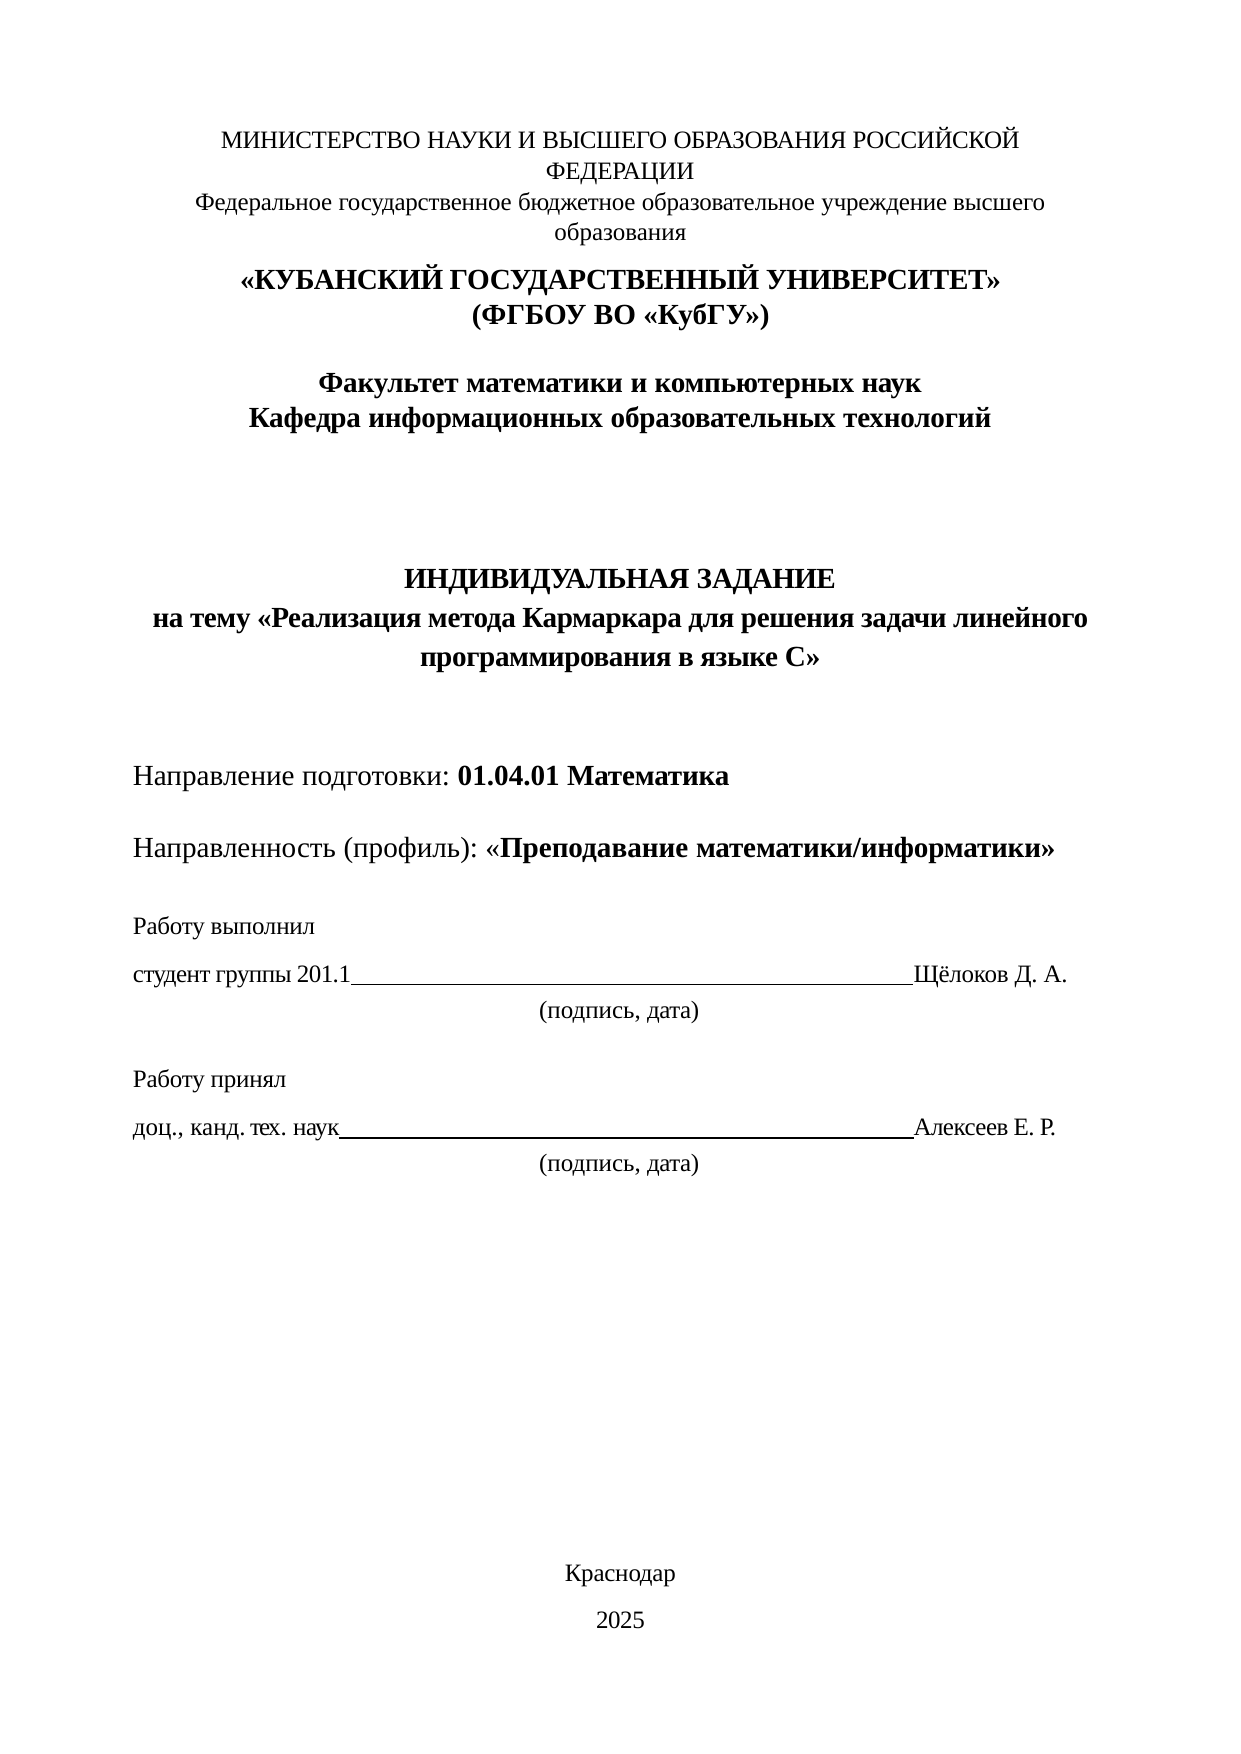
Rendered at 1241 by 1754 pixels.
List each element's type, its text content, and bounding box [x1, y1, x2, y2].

text Федеральное государственное бюджетное образовательное учреждение высшего образования [181, 187, 1059, 246]
text Факультет математики и компьютерных наук [118, 366, 1122, 400]
text МИНИСТЕРСТВО НАУКИ И ВЫСШЕГО ОБРАЗОВАНИЯ РОССИЙСКОЙ ФЕДЕРАЦИИ [152, 125, 1088, 185]
text доц., канд. тех. наук Алексеев Е. Р. [133, 1112, 1122, 1141]
text студент группы 201.1 Щёлоков Д. А. [133, 959, 1122, 988]
text на тему «Реализация метода Кармаркара для решения задачи линейного программирования в языке C» [118, 601, 1122, 673]
text Краснодар [529, 1558, 712, 1586]
text (подпись, дата) [539, 995, 1122, 1024]
text Кафедра информационных образовательных технологий [118, 400, 1122, 433]
text 2025 [529, 1605, 712, 1634]
text Работу принял [133, 1064, 1122, 1093]
text (подпись, дата) [539, 1148, 1122, 1177]
text «КУБАНСКИЙ ГОСУДАРСТВЕННЫЙ УНИВЕРСИТЕТ» (ФГБОУ ВО «КубГУ») [235, 262, 1006, 331]
text Направленность (профиль): «Преподавание математики/информатики» [133, 830, 1122, 864]
text ИНДИВИДУАЛЬНАЯ ЗАДАНИЕ [118, 562, 1122, 595]
text Работу выполнил [133, 911, 1122, 940]
text Направление подготовки: 01.04.01 Математика [133, 758, 1122, 792]
